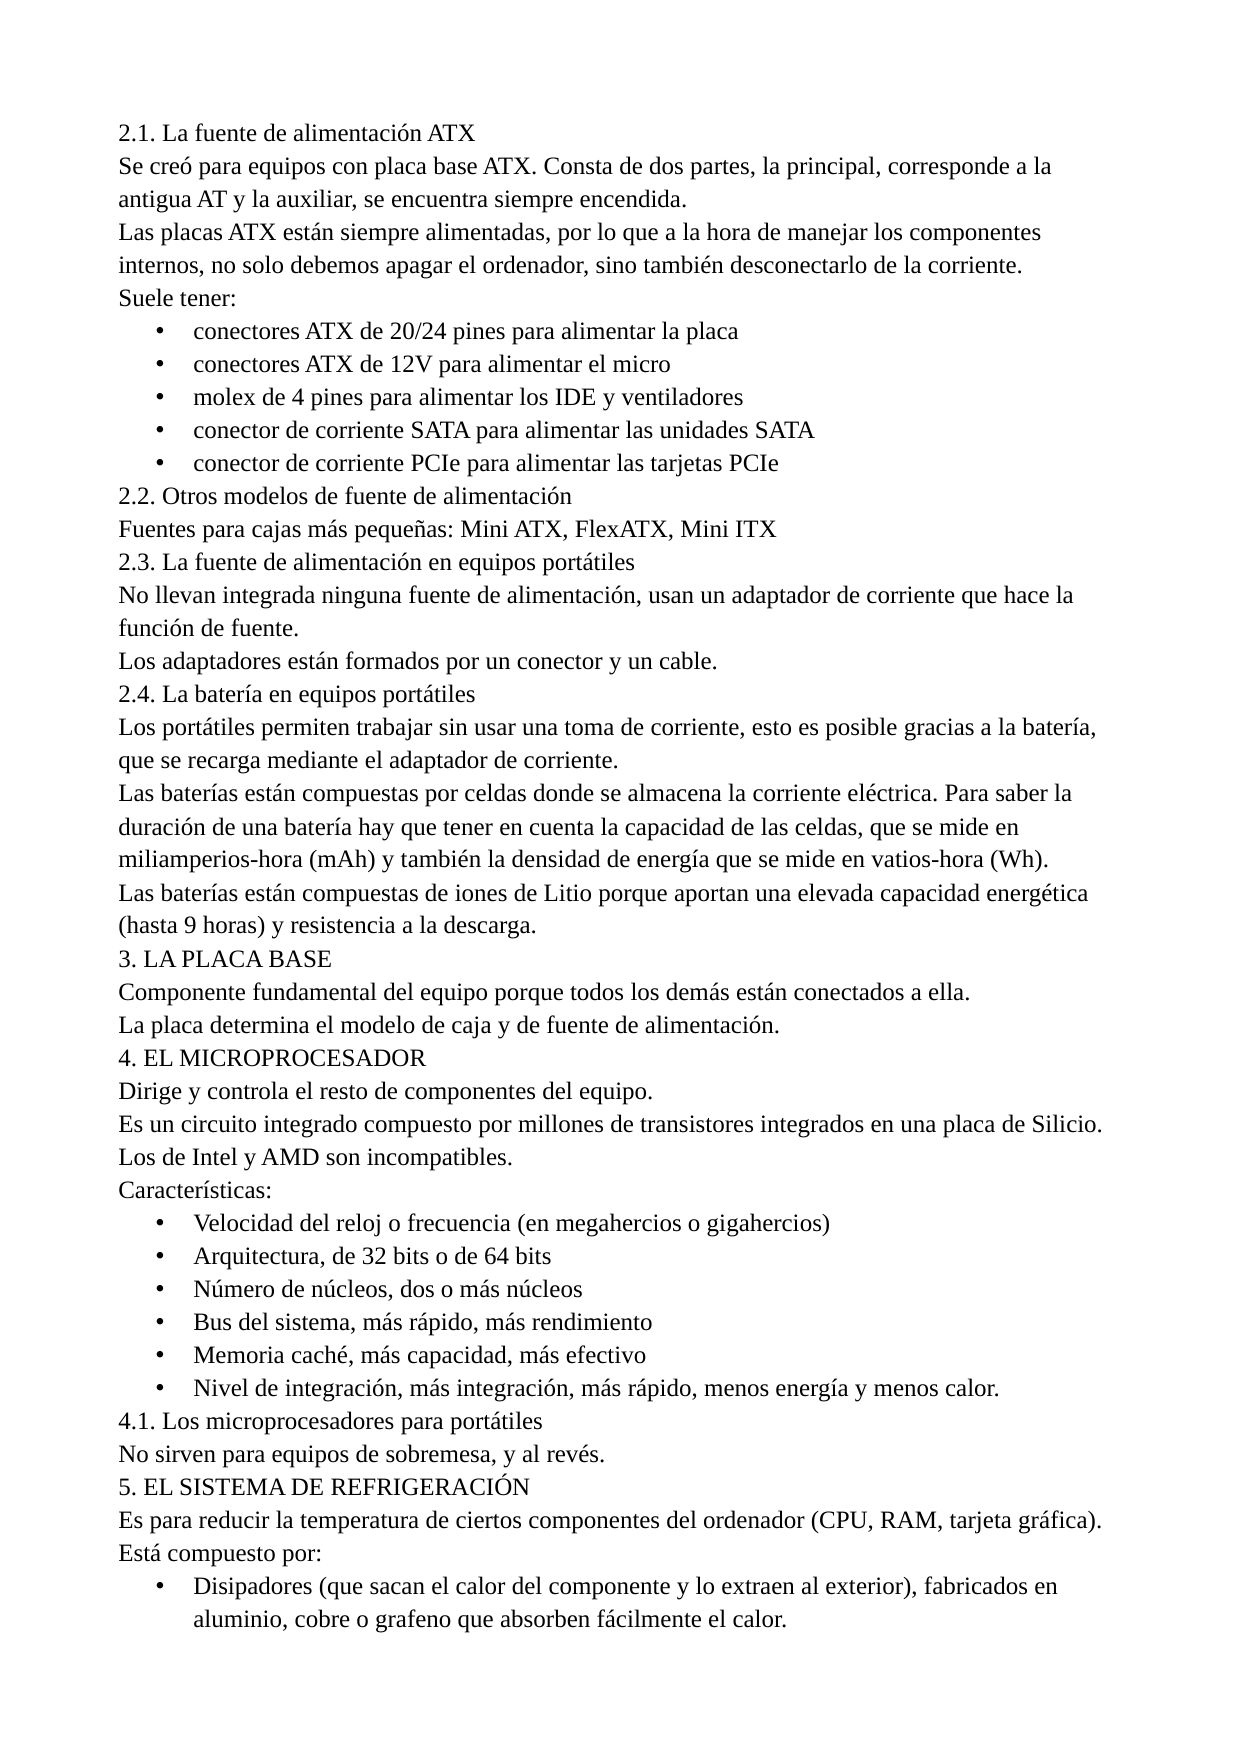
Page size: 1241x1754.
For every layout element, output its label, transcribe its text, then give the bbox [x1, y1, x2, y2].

text Fuentes para cajas más pequeñas: Mini ATX, FlexATX, Mini ITX [118, 514, 1122, 543]
text Los portátiles permiten trabajar sin usar una toma de corriente, esto es posible gracias a la batería, que se recarga mediante el adaptador de corriente. [118, 712, 1122, 774]
list conectores ATX de 20/24 pines para alimentar la placa [156, 316, 1122, 345]
text Componente fundamental del equipo porque todos los demás están conectados a ella. [118, 977, 1122, 1005]
text 4.1. Los microprocesadores para portátiles [118, 1406, 1122, 1435]
text 2.3. La fuente de alimentación en equipos portátiles [118, 547, 1122, 576]
text Suele tener: [118, 283, 1122, 312]
text 4. EL MICROPROCESADOR [118, 1043, 1122, 1071]
list Disipadores (que sacan el calor del componente y lo extraen al exterior), fabricados en aluminio, cobre o grafeno que absorben fácilmente el calor. [156, 1571, 1122, 1633]
text Las placas ATX están siempre alimentadas, por lo que a la hora de manejar los componentes internos, no solo debemos apagar el ordenador, sino también desconectarlo de la corriente. [118, 217, 1122, 279]
list Número de núcleos, dos o más núcleos [156, 1274, 1122, 1303]
text 3. LA PLACA BASE [118, 944, 1122, 972]
text No llevan integrada ninguna fuente de alimentación, usan un adaptador de corriente que hace la función de fuente. [118, 580, 1122, 642]
text 2.1. La fuente de alimentación ATX [118, 118, 1122, 147]
list Memoria caché, más capacidad, más efectivo [156, 1340, 1122, 1369]
text Es para reducir la temperatura de ciertos componentes del ordenador (CPU, RAM, tarjeta gráfica). [118, 1505, 1122, 1534]
list molex de 4 pines para alimentar los IDE y ventiladores [156, 382, 1122, 411]
list conector de corriente SATA para alimentar las unidades SATA [156, 415, 1122, 444]
text 2.4. La batería en equipos portátiles [118, 679, 1122, 708]
text Los adaptadores están formados por un conector y un cable. [118, 646, 1122, 675]
text No sirven para equipos de sobremesa, y al revés. [118, 1439, 1122, 1468]
list Velocidad del reloj o frecuencia (en megahercios o gigahercios) [156, 1208, 1122, 1237]
text Las baterías están compuestas por celdas donde se almacena la corriente eléctrica. Para saber la duración de una batería hay que tener en cuenta la capacidad de las celdas, que se mide en miliamperios-hora (mAh) y también la densidad de energía que se mide en vatios-hora (Wh). [118, 778, 1122, 873]
text Dirige y controla el resto de componentes del equipo. [118, 1076, 1122, 1104]
list conector de corriente PCIe para alimentar las tarjetas PCIe [156, 448, 1122, 477]
list Arquitectura, de 32 bits o de 64 bits [156, 1241, 1122, 1269]
text 5. EL SISTEMA DE REFRIGERACIÓN [118, 1472, 1122, 1501]
text 2.2. Otros modelos de fuente de alimentación [118, 481, 1122, 510]
text Las baterías están compuestas de iones de Litio porque aportan una elevada capacidad energética (hasta 9 horas) y resistencia a la descarga. [118, 878, 1122, 939]
list conectores ATX de 12V para alimentar el micro [156, 349, 1122, 378]
list Bus del sistema, más rápido, más rendimiento [156, 1307, 1122, 1336]
text La placa determina el modelo de caja y de fuente de alimentación. [118, 1010, 1122, 1038]
list Nivel de integración, más integración, más rápido, menos energía y menos calor. [156, 1373, 1122, 1402]
text Características: [118, 1175, 1122, 1203]
text Se creó para equipos con placa base ATX. Consta de dos partes, la principal, corresponde a la antigua AT y la auxiliar, se encuentra siempre encendida. [118, 151, 1122, 213]
text Está compuesto por: [118, 1538, 1122, 1567]
text Los de Intel y AMD son incompatibles. [118, 1142, 1122, 1171]
text Es un circuito integrado compuesto por millones de transistores integrados en una placa de Silicio. [118, 1109, 1122, 1137]
